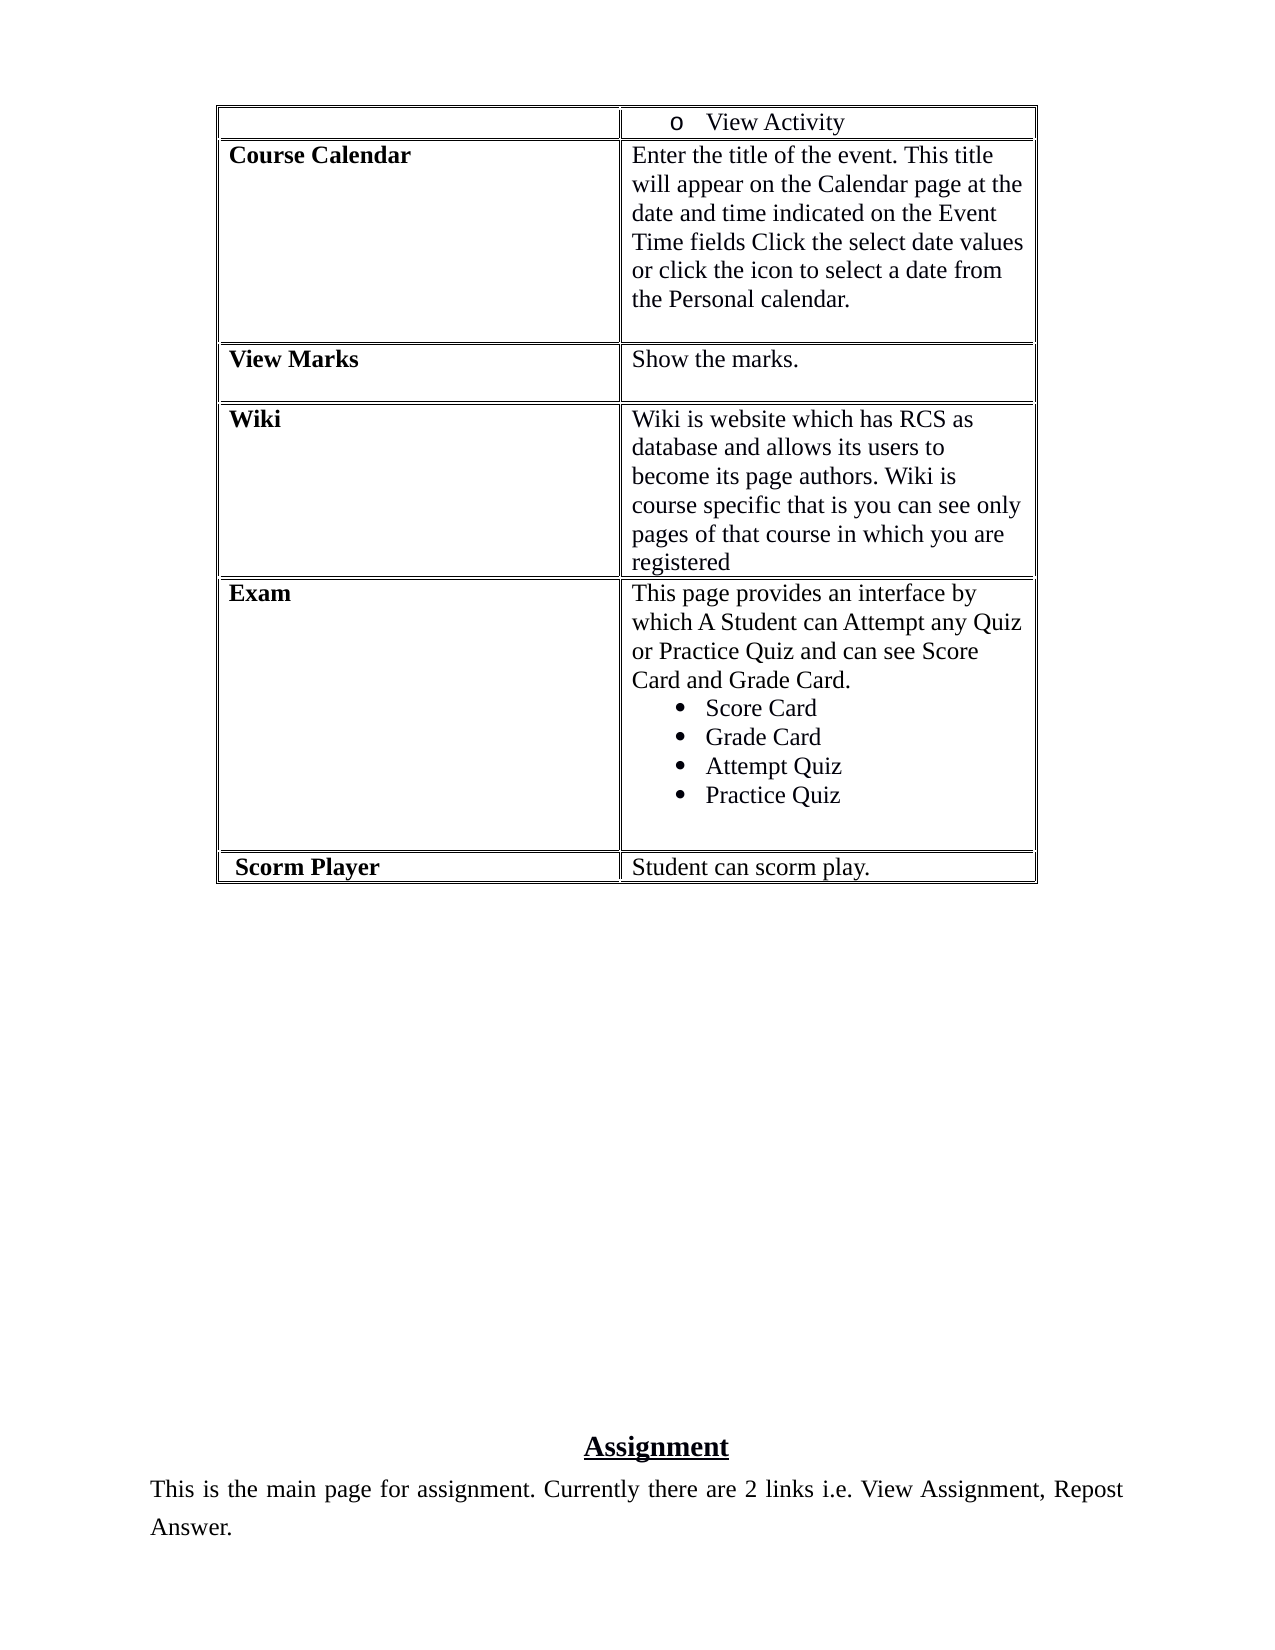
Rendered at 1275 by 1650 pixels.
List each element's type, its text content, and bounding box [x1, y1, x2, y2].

table_cell Enter the title of the event. This title will appear on the Calendar page at the date and time indicated on the Event Time fields Click the select date values or click the icon to select a date from the Personal calendar. [620, 138, 1036, 342]
table_cell This page provides an interface by which A Student can Attempt any Quiz or Practice Quiz and can see Score Card and Grade Card. Score Card Grade Card Attempt Quiz Practice Quiz [620, 576, 1036, 850]
table_cell Wiki [217, 401, 620, 576]
table_cell [217, 106, 620, 138]
table_cell Scorm Player [217, 850, 620, 881]
text This is the main page for assignment. Currently there are 2 links i.e. View Assignment, Repost Answer. [150, 1466, 1125, 1541]
table_cell Wiki is website which has RCS as database and allows its users to become its page authors. Wiki is course specific that is you can see only pages of that course in which you are registered [620, 401, 1036, 576]
table_cell Exam [217, 576, 620, 850]
table_cell Show the marks. [622, 342, 1036, 401]
table_cell This is the Group Management page. Currently there are 2 links i.e. Join Group View Activity [620, 106, 1036, 138]
table_cell Student can scorm play. [620, 850, 1036, 881]
text Assignment [187, 1429, 1125, 1463]
table_cell View Marks [217, 342, 620, 401]
table_cell Course Calendar [217, 138, 620, 342]
